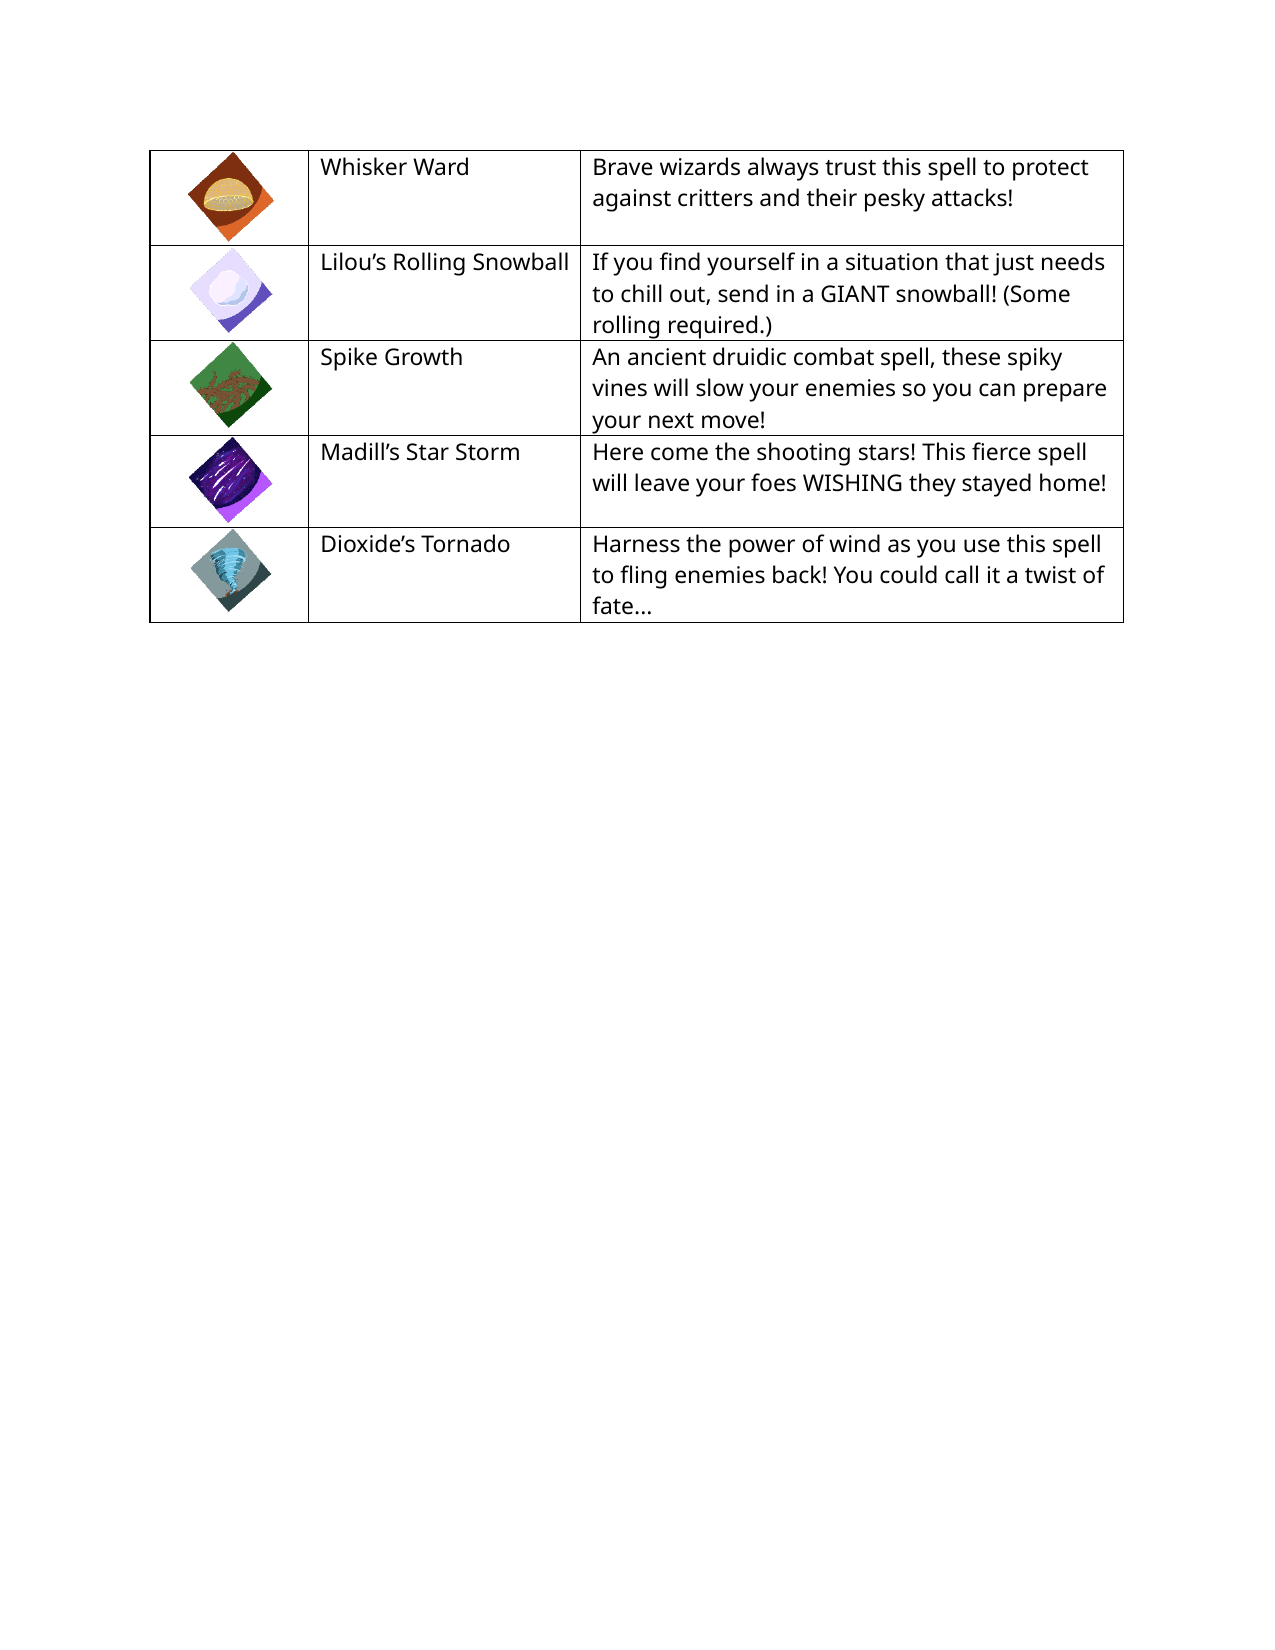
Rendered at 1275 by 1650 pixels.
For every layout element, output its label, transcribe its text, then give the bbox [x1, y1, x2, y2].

table_cell Whisker Ward [309, 151, 580, 245]
table_cell An ancient druidic combat spell, these spiky vines will slow your enemies so you can prepare your next move! [581, 341, 1123, 435]
table_cell [151, 528, 308, 622]
table_cell Spike Growth [309, 341, 580, 435]
table_cell Here come the shooting stars! This fierce spell will leave your foes WISHING they stayed home! [581, 436, 1123, 527]
table_cell [151, 246, 308, 340]
table_cell Lilou’s Rolling Snowball [309, 246, 580, 340]
table_cell [151, 151, 308, 245]
table_cell Harness the power of wind as you use this spell to fling enemies back! You could call it a twist of fate... [581, 528, 1123, 622]
table_cell Dioxide’s Tornado [309, 528, 580, 622]
table_cell If you find yourself in a situation that just needs to chill out, send in a GIANT snowball! (Some rolling required.) [581, 246, 1123, 340]
table_cell [151, 341, 308, 435]
table_cell [151, 436, 308, 527]
table_cell Madill’s Star Storm [309, 436, 580, 527]
table_cell Brave wizards always trust this spell to protect against critters and their pesky attacks! [581, 151, 1123, 245]
